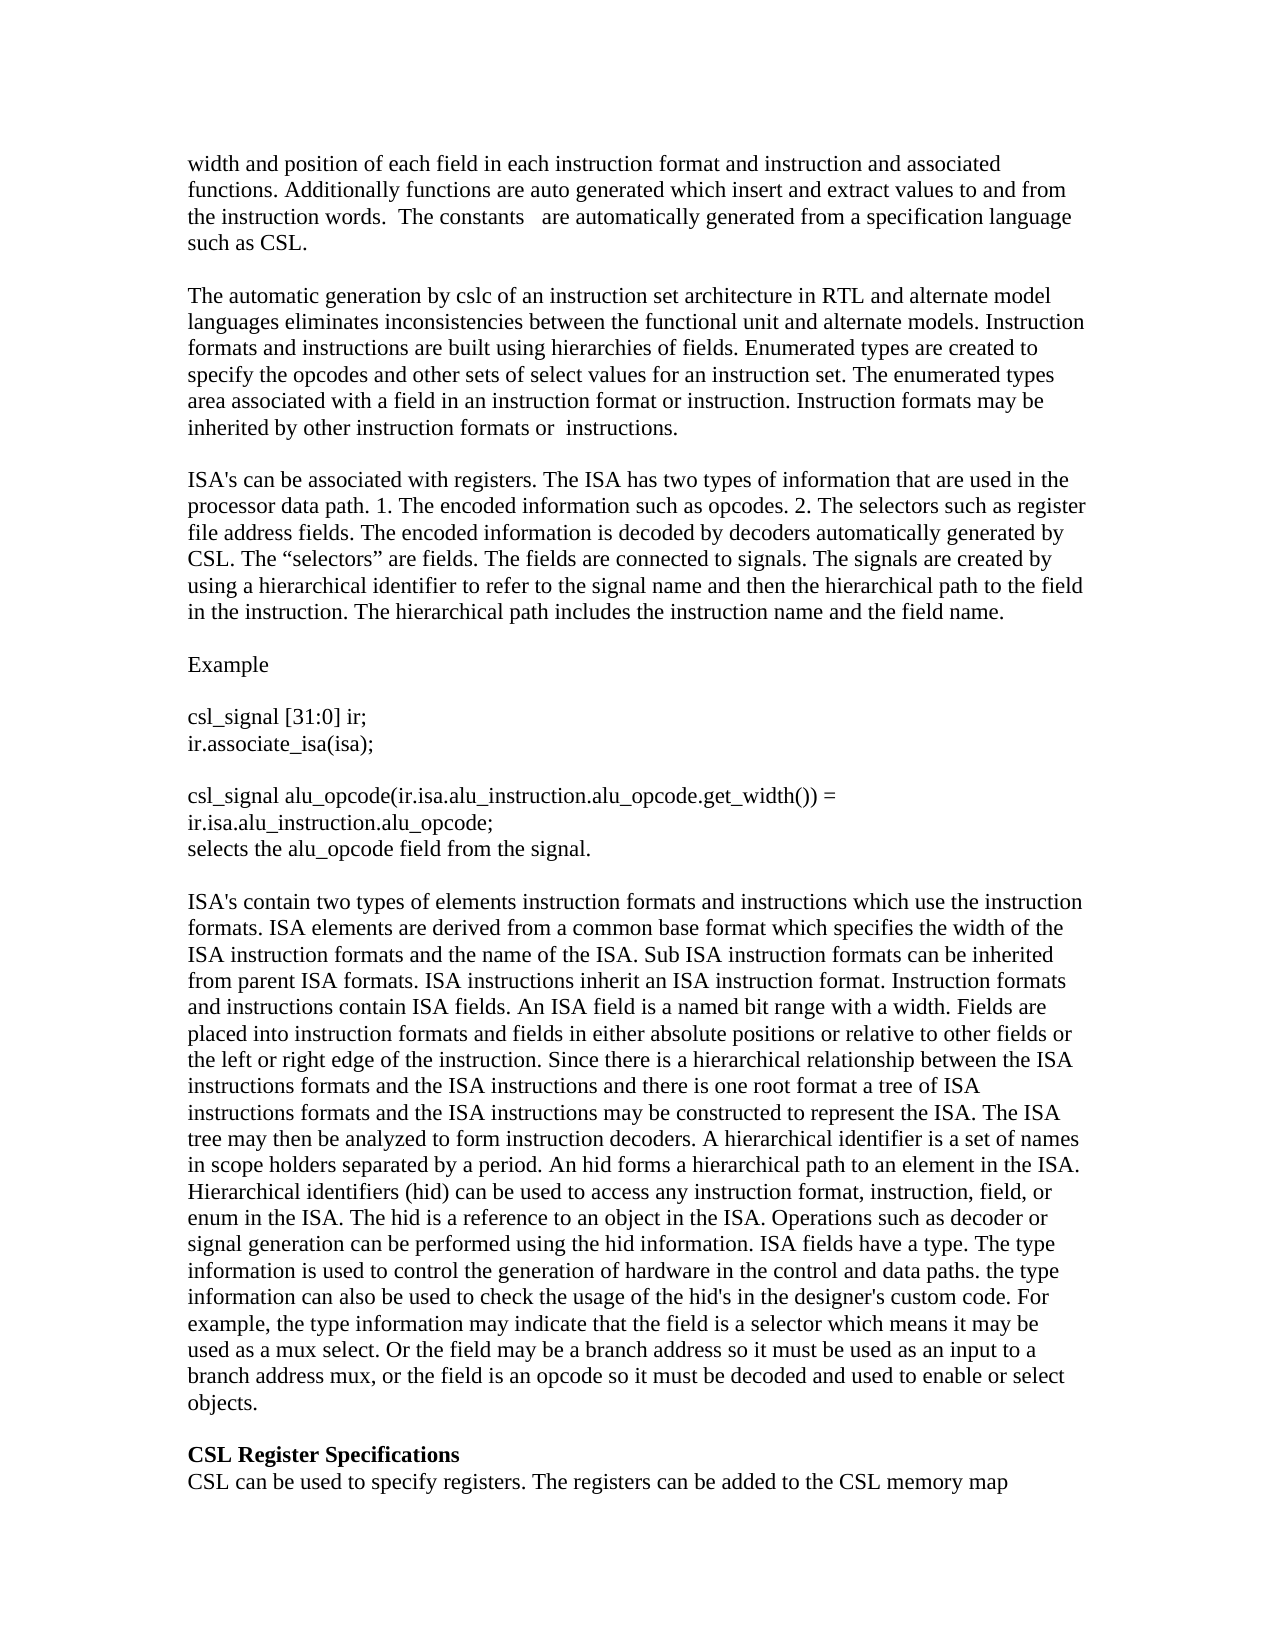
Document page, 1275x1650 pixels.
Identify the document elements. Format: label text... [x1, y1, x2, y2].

text Example csl_signal [31:0] ir; ir.associate_isa(isa); csl_signal alu_opcode(ir.isa.alu_instruction.alu_opcode.get_width()) = ir.isa.alu_instruction.alu_opcode; selects the alu_opcode field from the signal. [187, 651, 1087, 862]
text ISA's contain two types of elements instruction formats and instructions which use the instruction formats. ISA elements are derived from a common base format which specifies the width of the ISA instruction formats and the name of the ISA. Sub ISA instruction formats can be inherited from parent ISA formats. ISA instructions inherit an ISA instruction format. Instruction formats and instructions contain ISA fields. An ISA field is a named bit range with a width. Fields are placed into instruction formats and fields in either absolute positions or relative to other fields or the left or right edge of the instruction. Since there is a hierarchical relationship between the ISA instructions formats and the ISA instructions and there is one root format a tree of ISA instructions formats and the ISA instructions may be constructed to represent the ISA. The ISA tree may then be analyzed to form instruction decoders. A hierarchical identifier is a set of names in scope holders separated by a period. An hid forms a hierarchical path to an element in the ISA. Hierarchical identifiers (hid) can be used to access any instruction format, instruction, field, or enum in the ISA. The hid is a reference to an object in the ISA. Operations such as decoder or signal generation can be performed using the hid information. ISA fields have a type. The type information is used to control the generation of hardware in the control and data paths. the type information can also be used to check the usage of the hid's in the designer's custom code. For example, the type information may indicate that the field is a selector which means it may be used as a mux select. Or the field may be a branch address so it must be used as an input to a branch address mux, or the field is an opcode so it must be decoded and used to enable or select objects. [187, 888, 1087, 1415]
text width and position of each field in each instruction format and instruction and associated functions. Additionally functions are auto generated which insert and extract values to and from the instruction words. The constants are automatically generated from a specification language such as CSL. [187, 150, 1087, 255]
text CSL can be used to specify registers. The registers can be added to the CSL memory map [187, 1468, 1087, 1494]
text The automatic generation by cslc of an instruction set architecture in RTL and alternate model languages eliminates inconsistencies between the functional unit and alternate models. Instruction formats and instructions are built using hierarchies of fields. Enumerated types are created to specify the opcodes and other sets of select values for an instruction set. The enumerated types area associated with a field in an instruction format or instruction. Instruction formats may be inherited by other instruction formats or instructions. [187, 282, 1087, 440]
text CSL Register Specifications [187, 1441, 1087, 1468]
text ISA's can be associated with registers. The ISA has two types of information that are used in the processor data path. 1. The encoded information such as opcodes. 2. The selectors such as register file address fields. The encoded information is decoded by decoders automatically generated by CSL. The “selectors” are fields. The fields are connected to signals. The signals are created by using a hierarchical identifier to refer to the signal name and then the hierarchical path to the field in the instruction. The hierarchical path includes the instruction name and the field name. [187, 466, 1087, 624]
